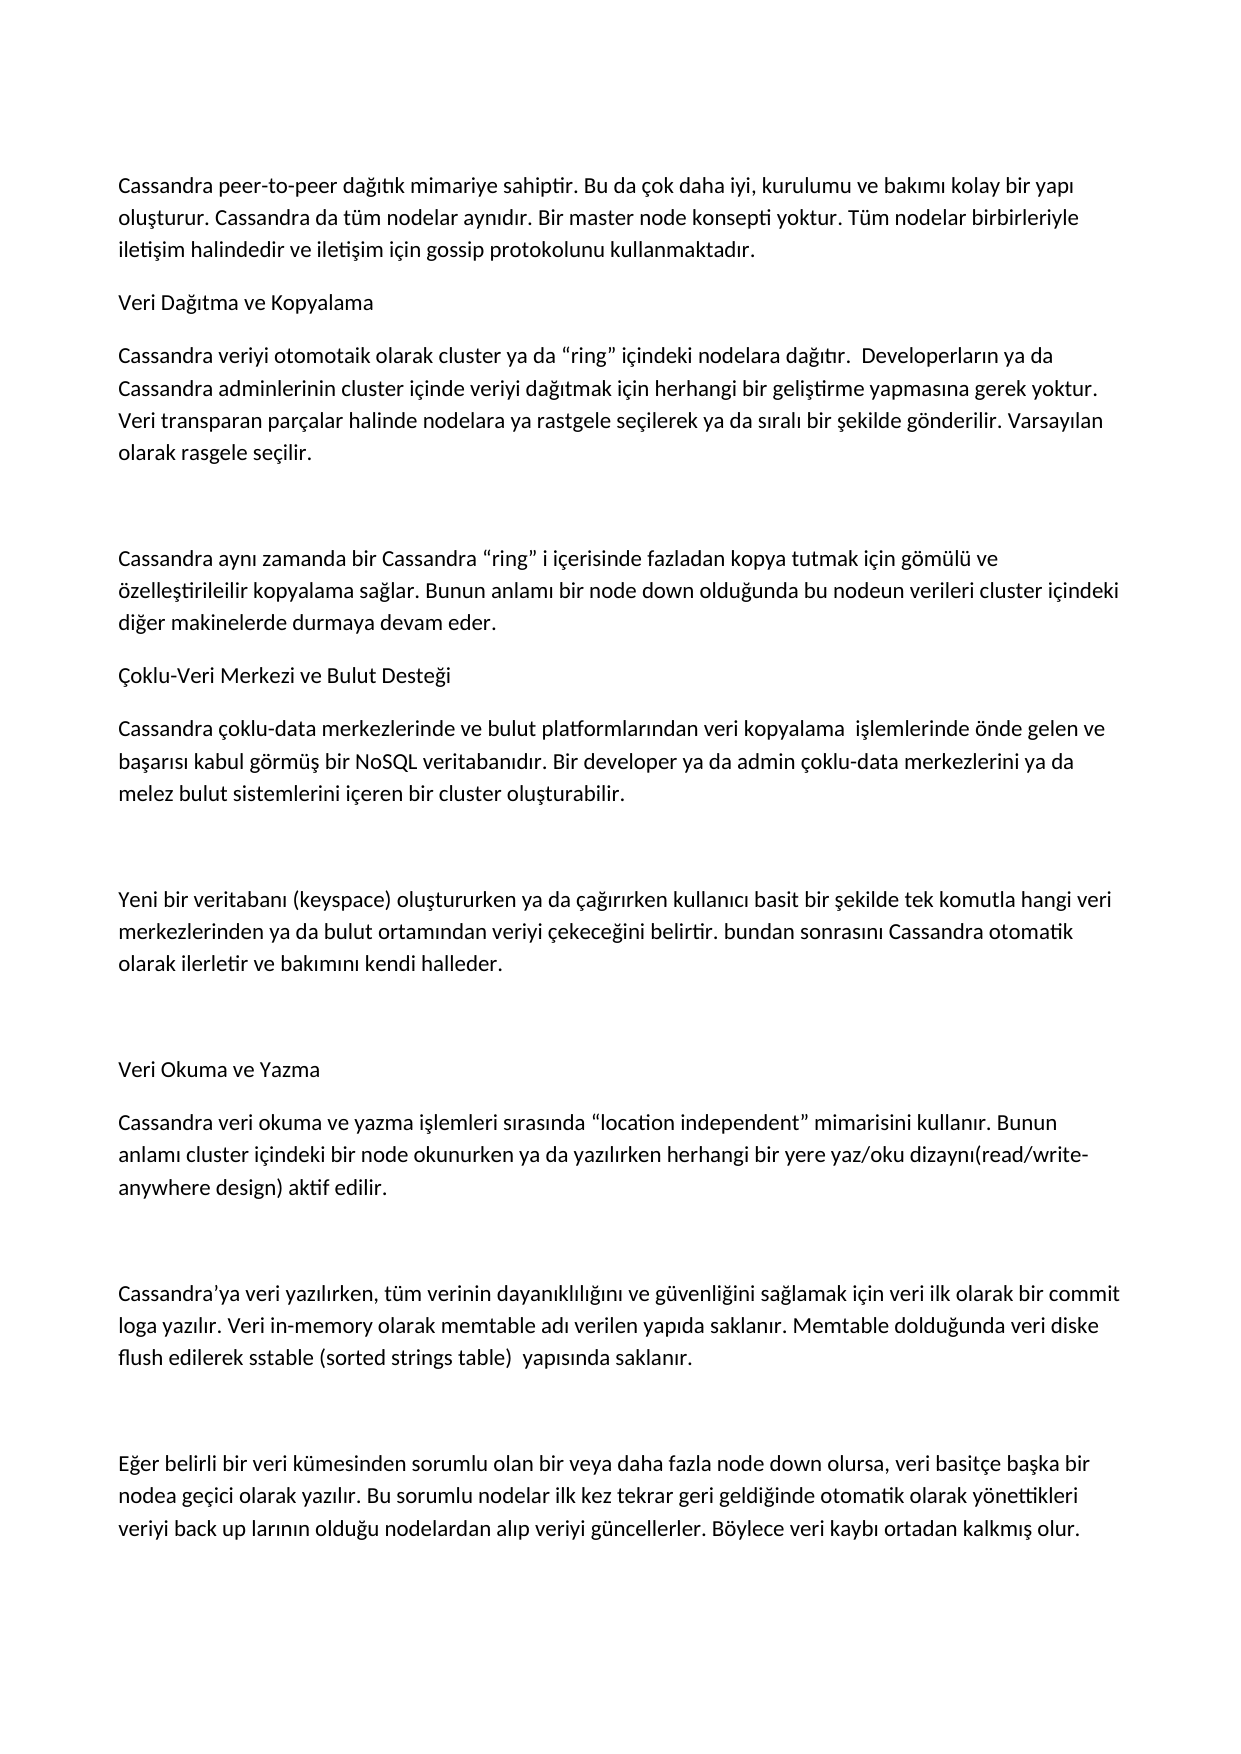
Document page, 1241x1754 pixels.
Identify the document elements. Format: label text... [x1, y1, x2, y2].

text Çoklu-Veri Merkezi ve Bulut Desteği [118, 662, 1122, 689]
text Cassandra çoklu-data merkezlerinde ve bulut platformlarından veri kopyalama işlemlerinde önde gelen ve başarısı kabul görmüş bir NoSQL veritabanıdır. Bir developer ya da admin çoklu-data merkezlerini ya da melez bulut sistemlerini içeren bir cluster oluşturabilir. [118, 714, 1122, 807]
text Cassandra veriyi otomotaik olarak cluster ya da “ring” içindeki nodelara dağıtır. Developerların ya da Cassandra adminlerinin cluster içinde veriyi dağıtmak için herhangi bir geliştirme yapmasına gerek yoktur. Veri transparan parçalar halinde nodelara ya rastgele seçilerek ya da sıralı bir şekilde gönderilir. Varsayılan olarak rasgele seçilir. [118, 342, 1122, 466]
text Veri Dağıtma ve Kopyalama [118, 288, 1122, 317]
text Cassandra’ya veri yazılırken, tüm verinin dayanıklılığını ve güvenliğini sağlamak için veri ilk olarak bir commit loga yazılır. Veri in-memory olarak memtable adı verilen yapıda saklanır. Memtable dolduğunda veri diske flush edilerek sstable (sorted strings table) yapısında saklanır. [118, 1279, 1122, 1371]
text Cassandra aynı zamanda bir Cassandra “ring” i içerisinde fazladan kopya tutmak için gömülü ve özelleştirileilir kopyalama sağlar. Bunun anlamı bir node down olduğunda bu nodeun verileri cluster içindeki diğer makinelerde durmaya devam eder. [118, 544, 1122, 637]
text Yeni bir veritabanı (keyspace) oluştururken ya da çağırırken kullanıcı basit bir şekilde tek komutla hangi veri merkezlerinden ya da bulut ortamından veriyi çekeceğini belirtir. bundan sonrasını Cassandra otomatik olarak ilerletir ve bakımını kendi halleder. [118, 885, 1122, 977]
text Cassandra veri okuma ve yazma işlemleri sırasında “location independent” mimarisini kullanır. Bunun anlamı cluster içindeki bir node okunurken ya da yazılırken herhangi bir yere yaz/oku dizaynı(read/write-anywhere design) aktif edilir. [118, 1108, 1122, 1201]
text Veri Okuma ve Yazma [118, 1055, 1122, 1083]
text Cassandra peer-to-peer dağıtık mimariye sahiptir. Bu da çok daha iyi, kurulumu ve bakımı kolay bir yapı oluşturur. Cassandra da tüm nodelar aynıdır. Bir master node konsepti yoktur. Tüm nodelar birbirleriyle iletişim halindedir ve iletişim için gossip protokolunu kullanmaktadır. [118, 171, 1122, 263]
text Eğer belirli bir veri kümesinden sorumlu olan bir veya daha fazla node down olursa, veri basitçe başka bir nodea geçici olarak yazılır. Bu sorumlu nodelar ilk kez tekrar geri geldiğinde otomatik olarak yönettikleri veriyi back up larının olduğu nodelardan alıp veriyi güncellerler. Böylece veri kaybı ortadan kalkmış olur. [118, 1449, 1122, 1542]
